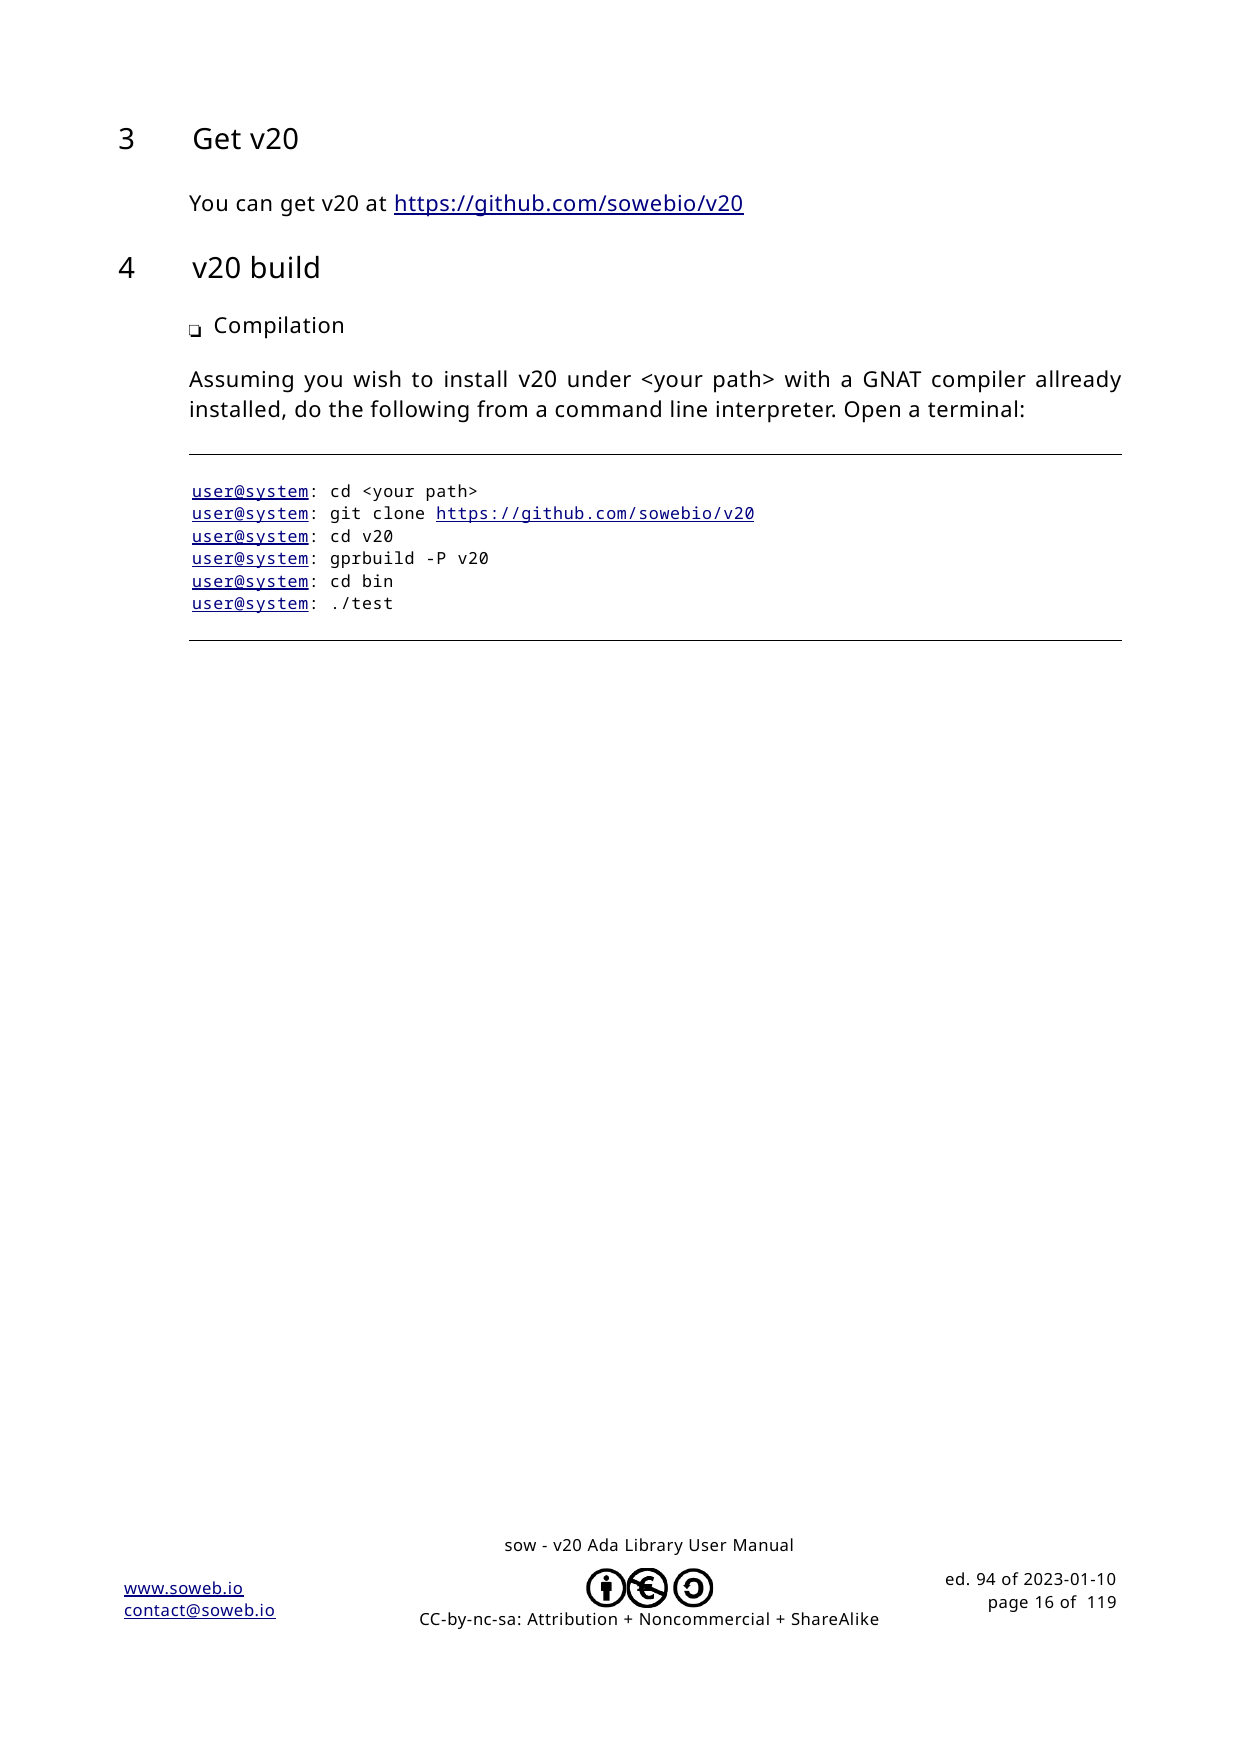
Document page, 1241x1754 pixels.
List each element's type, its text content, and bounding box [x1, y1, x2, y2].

list user@system: cd <your path> user@system: git clone https://github.com/sowebio/v20 [189, 455, 1122, 522]
text Assuming you wish to install v20 under <your path> with a GNAT compiler allready installed, do the following from a command line interpreter. Open a terminal: [189, 363, 1122, 424]
picture [585, 1568, 668, 1608]
text You can get v20 at https://github.com/sowebio/v20 [189, 188, 1122, 218]
subtitle Get v20 [118, 118, 1122, 158]
subtitle Compilation [189, 310, 1122, 351]
picture [672, 1568, 714, 1608]
list user@system: cd v20 user@system: gprbuild -P v20 user@system: cd bin user@system: ./test [189, 522, 1122, 640]
subtitle v20 build [118, 247, 1122, 287]
